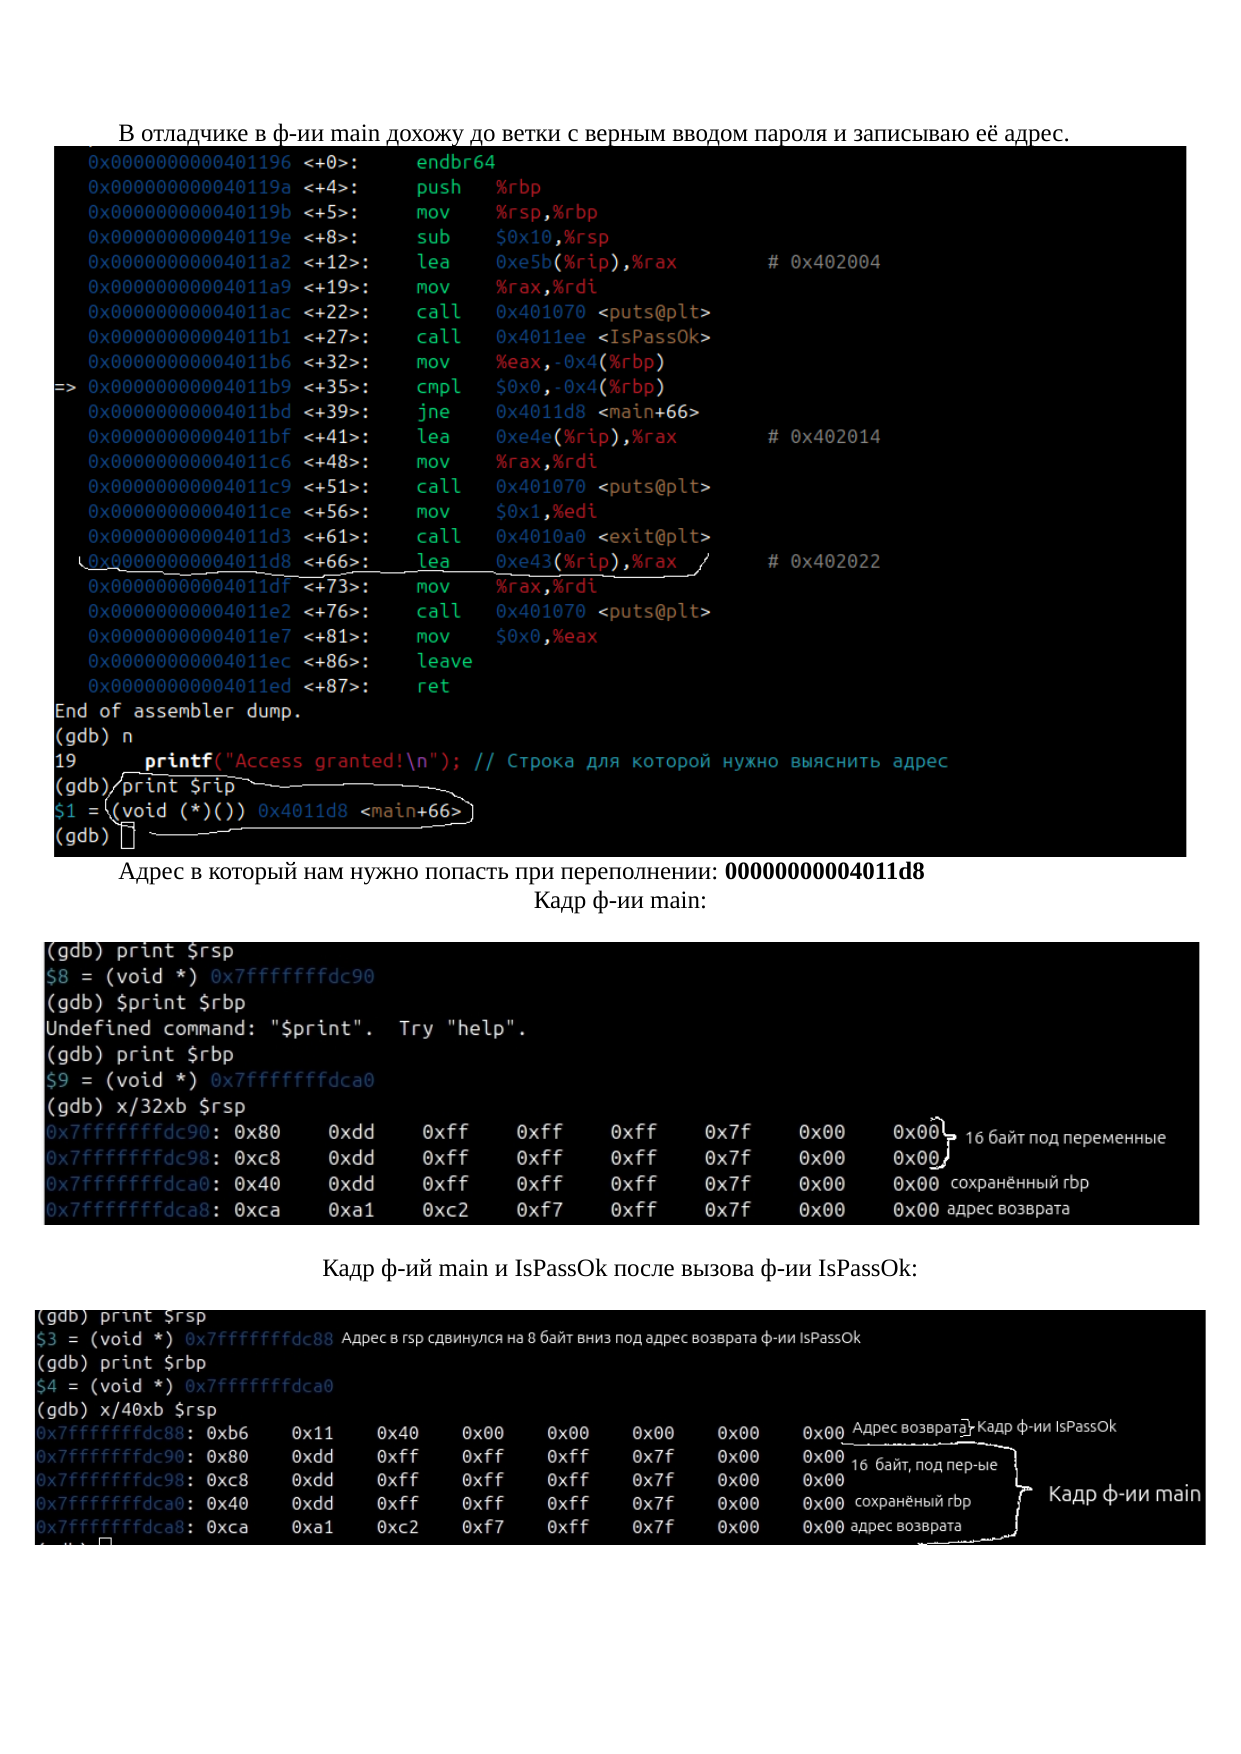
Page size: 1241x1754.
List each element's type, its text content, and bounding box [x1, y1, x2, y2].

picture [40, 942, 1200, 1225]
text Кадр ф-ии main: [118, 885, 1122, 914]
text Кадр ф-ий main и IsPassOk после вызова ф-ии IsPassOk: [118, 1253, 1122, 1282]
picture [53, 146, 1187, 857]
text В отладчике в ф-ии main дохожу до ветки с верным вводом пароля и записываю её адрес. [118, 118, 1122, 146]
picture [34, 1310, 1206, 1545]
text Адрес в который нам нужно попасть при переполнении: 00000000004011d8 [118, 857, 1122, 885]
